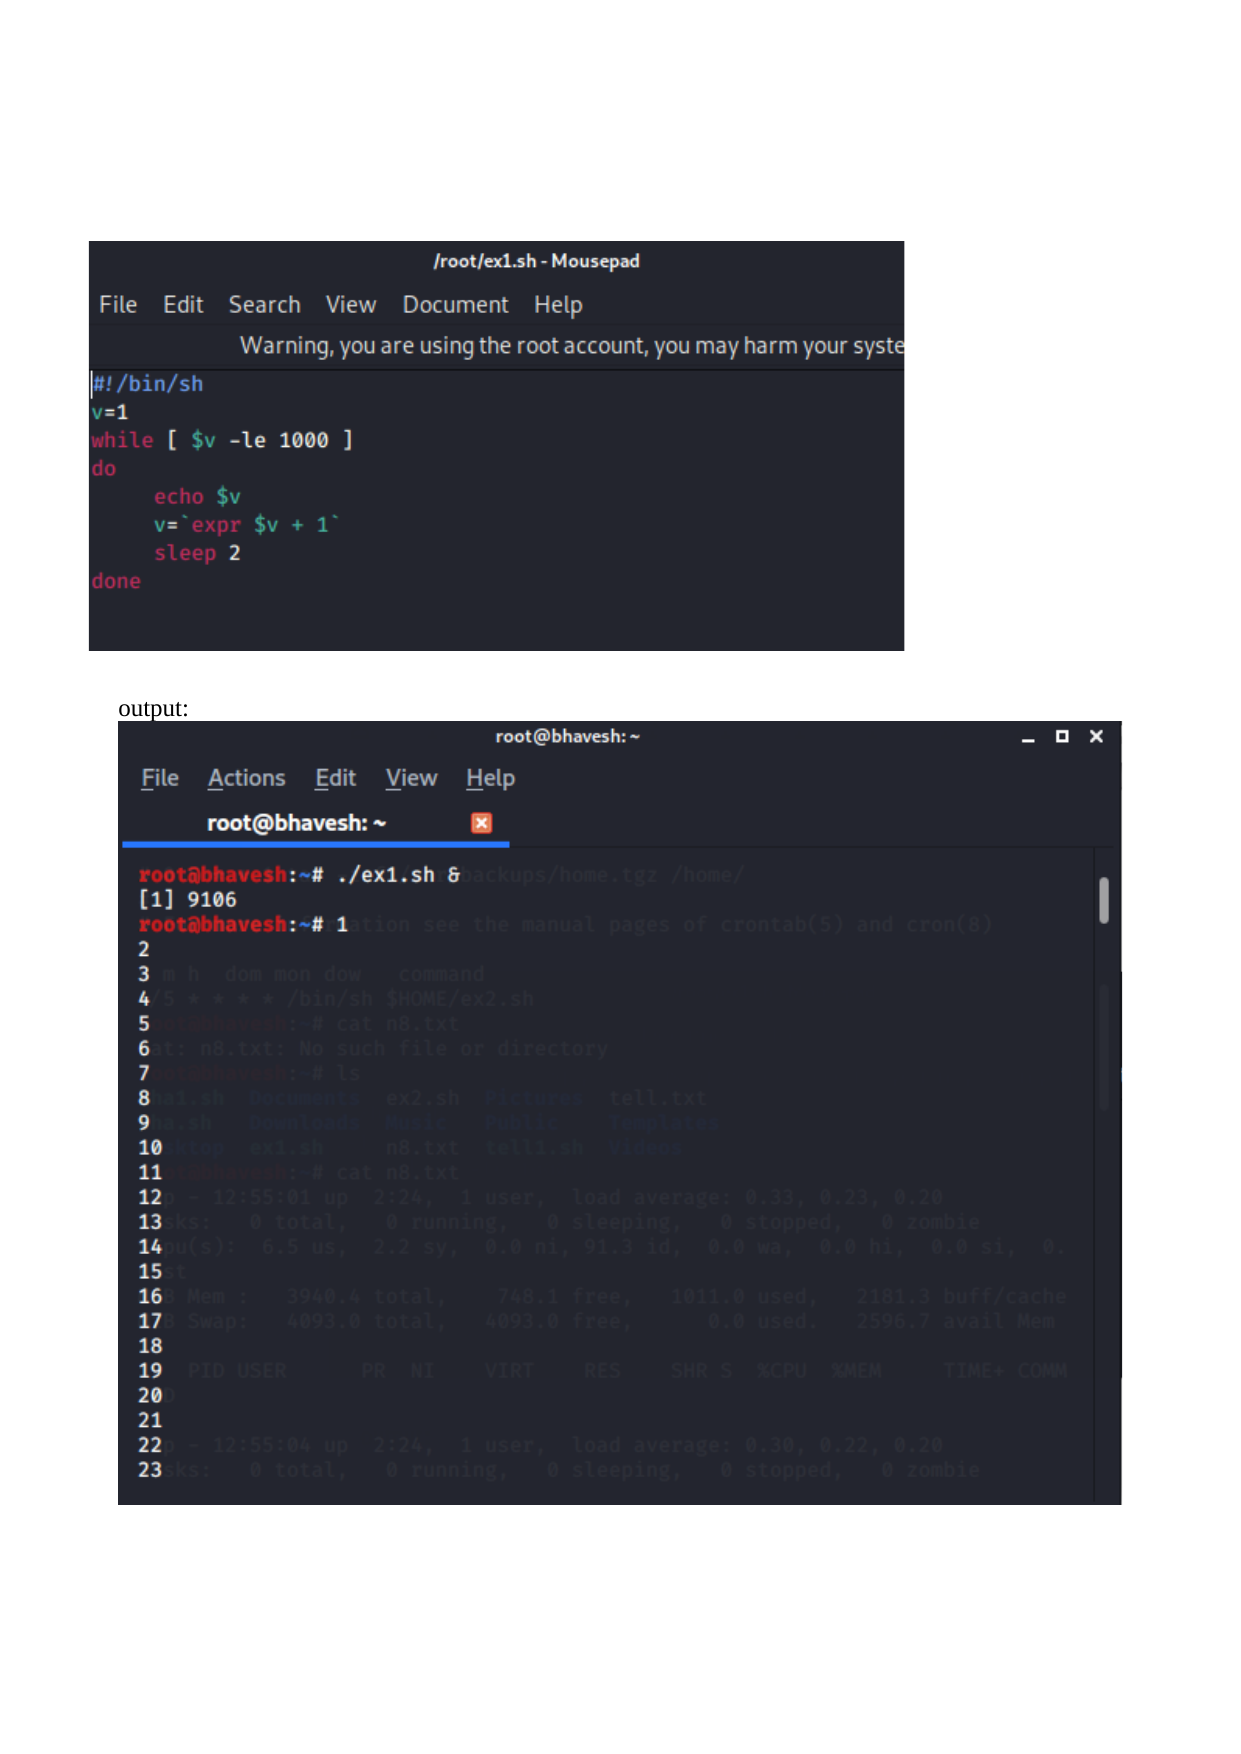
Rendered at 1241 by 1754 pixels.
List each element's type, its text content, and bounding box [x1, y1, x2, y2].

picture [118, 721, 1123, 1505]
picture [88, 241, 905, 651]
text output: [118, 693, 1122, 721]
